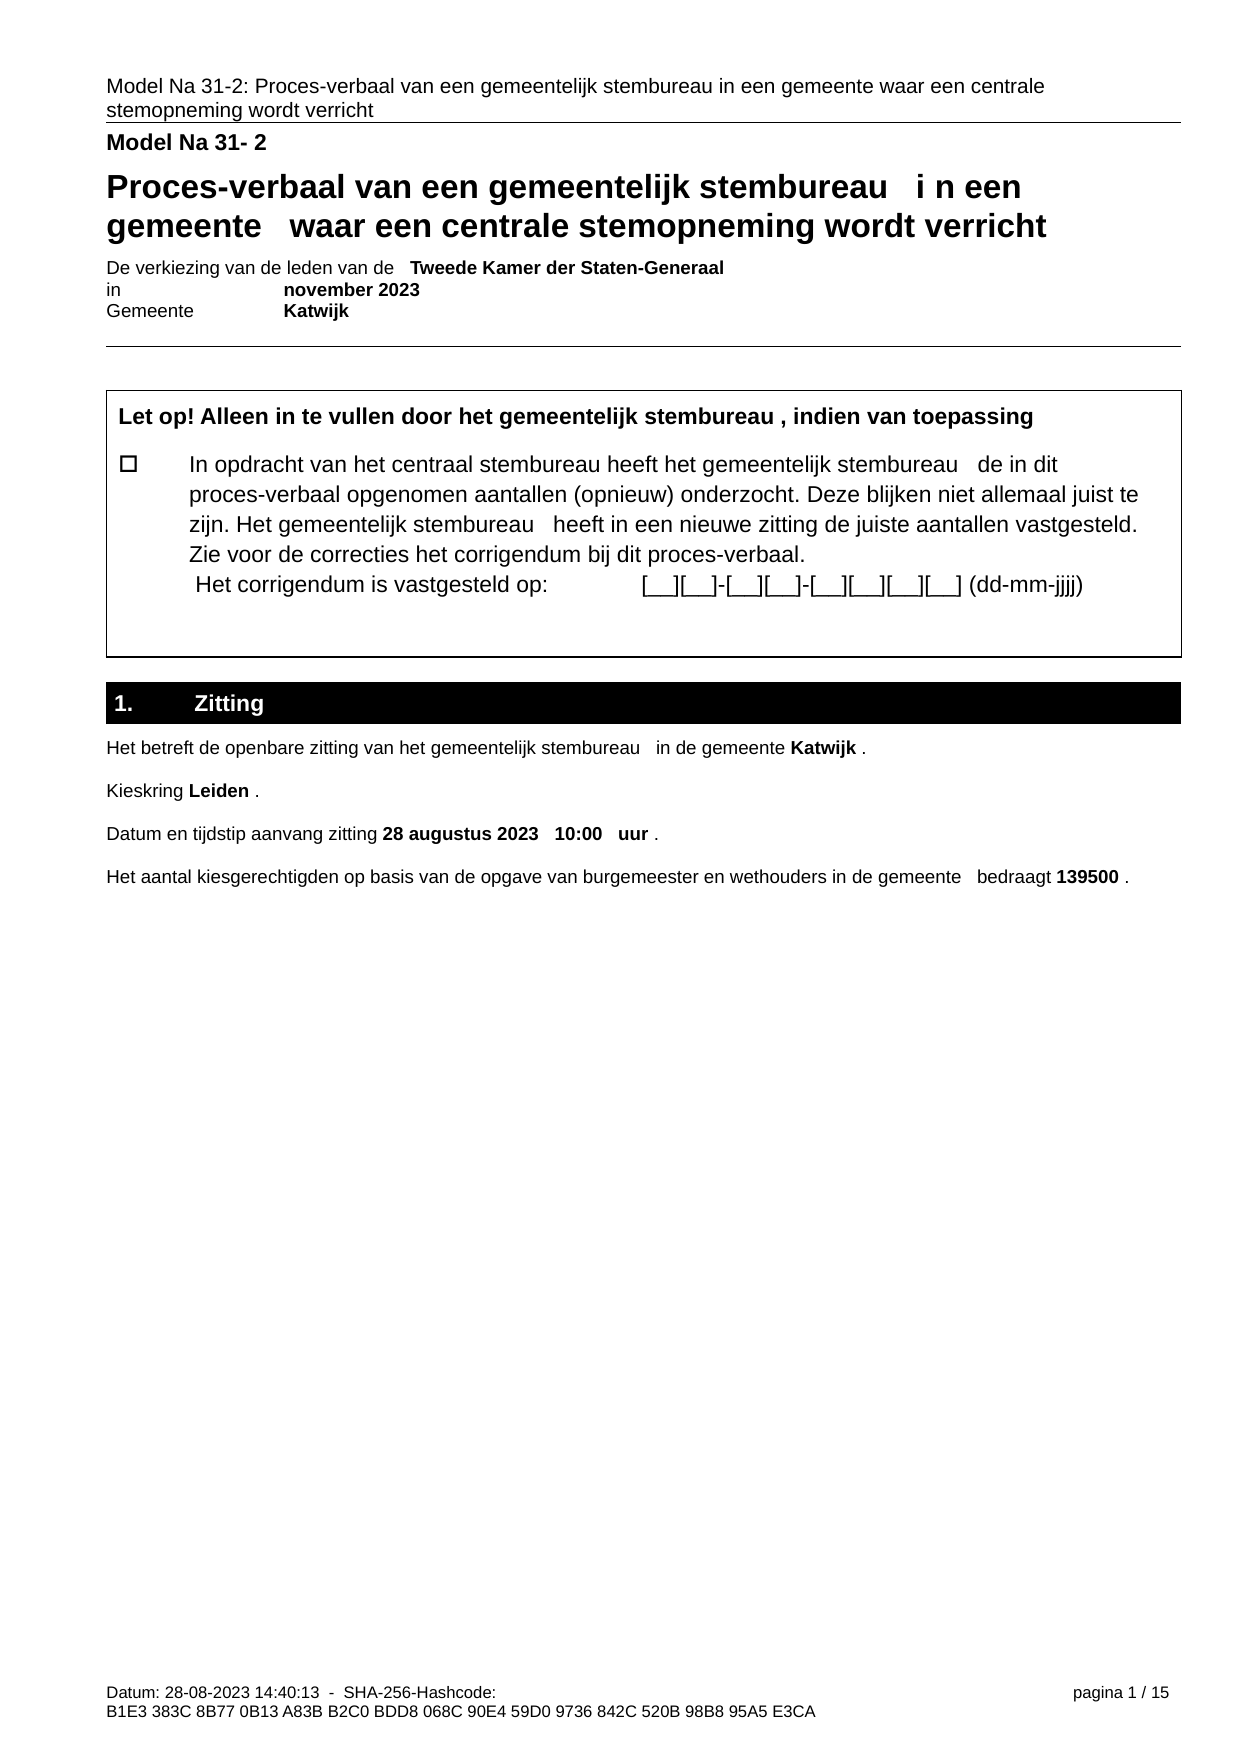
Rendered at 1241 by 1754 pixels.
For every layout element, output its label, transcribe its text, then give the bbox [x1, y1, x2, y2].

text Het aantal kiesgerechtigden op basis van de opgave van burgemeester en wethouders in de gemeente bedraagt 139500 . [106, 866, 1181, 887]
table_cell Gemeente [106, 300, 283, 322]
table_cell Katwijk [283, 300, 1181, 322]
table_header in [106, 279, 283, 300]
text De verkiezing van de leden van de Tweede Kamer der Staten-Generaal [106, 257, 1181, 278]
table_header Let op! Alleen in te vullen door het gemeentelijk stembureau , indien van toepassing In opdracht van het centraal stembureau heeft het gemeentelijk stembureau de in dit proces‑verbaal opgenomen aantallen (opnieuw) onderzocht. Deze blijken niet allemaal juist te zijn. Het gemeentelijk stembureau heeft in een nieuwe zitting de juiste aantallen vastgesteld. Zie voor de correcties het corrigendum bij dit proces‑verbaal. Het corrigendum is vastgesteld op: [__][__]-[__][__]-[__][__][__][__] (dd-mm-jjjj) [107, 391, 1181, 656]
text Kieskring Leiden . [106, 780, 1181, 801]
text Datum en tijdstip aanvang zitting 28 augustus 2023 10:00 uur . [106, 823, 1181, 844]
title Model Na 31‑ 2 [106, 123, 1181, 155]
subtitle Proces‑verbaal van een gemeentelijk stembureau i n een gemeente waar een centrale stemopneming wordt verricht [106, 168, 1181, 244]
text Het betreft de openbare zitting van het gemeentelijk stembureau in de gemeente Katwijk . [106, 737, 1181, 758]
subtitle Zitting [111, 687, 1177, 719]
table_header november 2023 [283, 279, 1181, 300]
